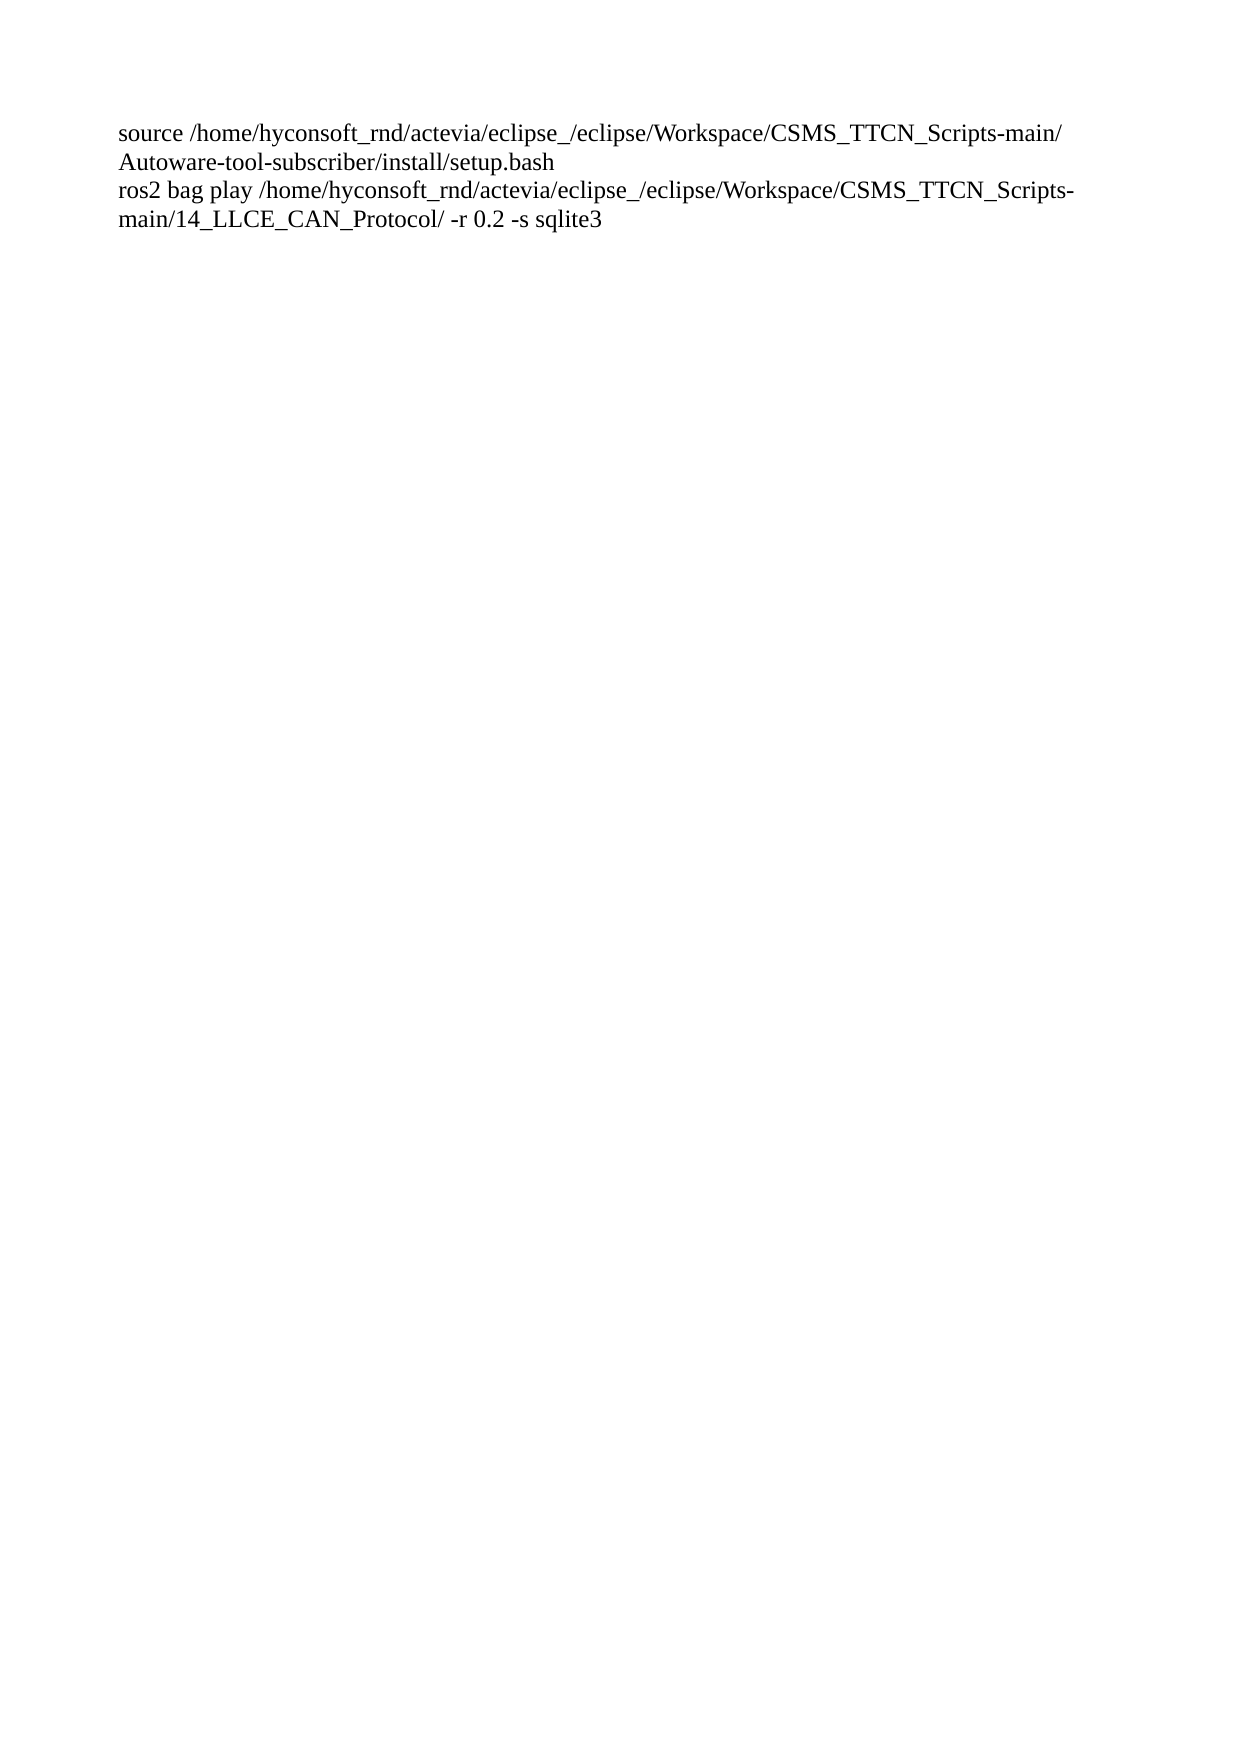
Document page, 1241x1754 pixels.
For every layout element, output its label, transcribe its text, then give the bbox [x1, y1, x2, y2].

text ros2 bag play /home/hyconsoft_rnd/actevia/eclipse_/eclipse/Workspace/CSMS_TTCN_Scripts-main/14_LLCE_CAN_Protocol/ -r 0.2 -s sqlite3 [118, 176, 1122, 233]
text source /home/hyconsoft_rnd/actevia/eclipse_/eclipse/Workspace/CSMS_TTCN_Scripts-main/Autoware-tool-subscriber/install/setup.bash [118, 118, 1122, 176]
